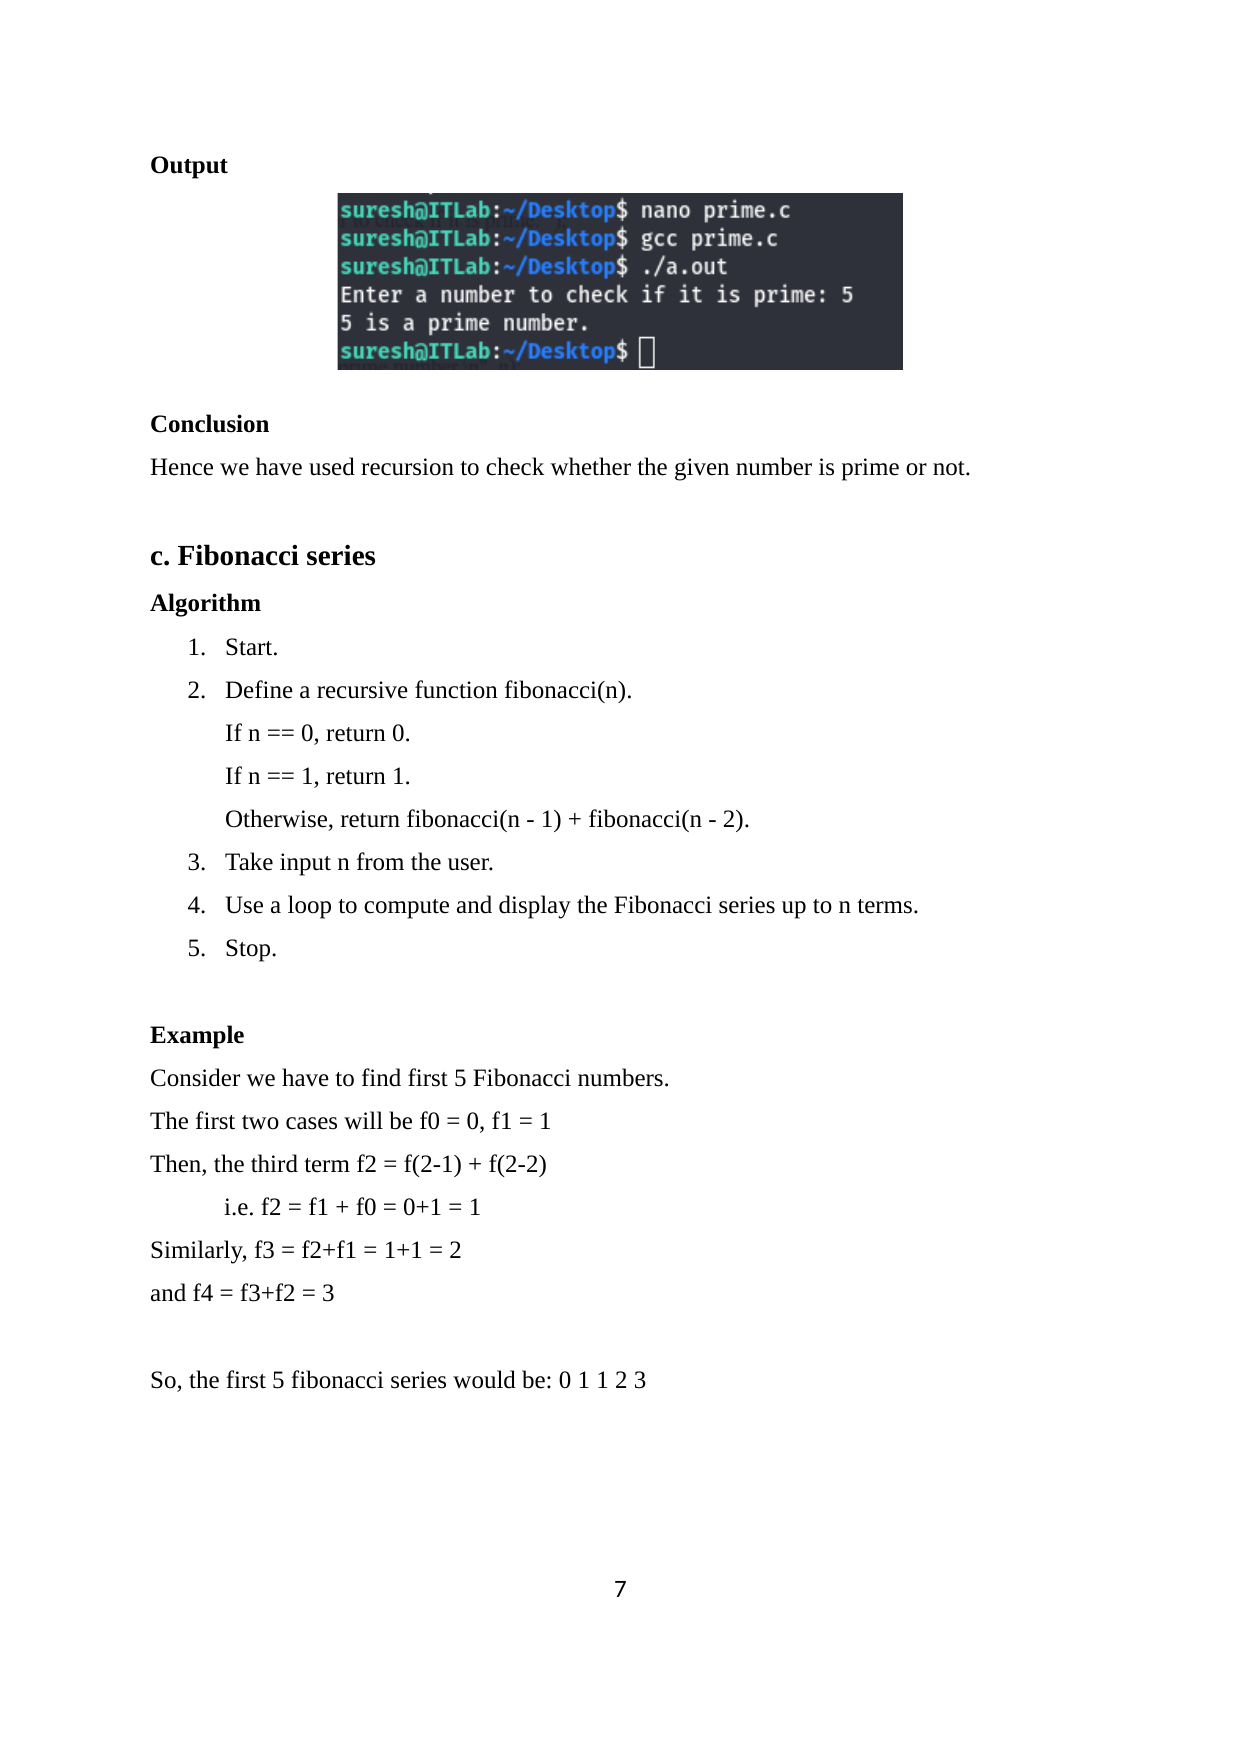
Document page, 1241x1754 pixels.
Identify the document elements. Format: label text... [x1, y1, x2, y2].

picture [337, 193, 903, 370]
text i.e. f2 = f1 + f0 = 0+1 = 1 [150, 1192, 1091, 1221]
text Algorithm [150, 588, 1091, 617]
text Similarly, f3 = f2+f1 = 1+1 = 2 [150, 1235, 1091, 1264]
list Take input n from the user. [187, 847, 1091, 876]
text The first two cases will be f0 = 0, f1 = 1 [150, 1106, 1091, 1135]
list If n == 1, return 1. [187, 761, 1091, 790]
text So, the first 5 fibonacci series would be: 0 1 1 2 3 [150, 1365, 1091, 1393]
text Conclusion [150, 409, 1091, 437]
text Hence we have used recursion to check whether the given number is prime or not. [150, 452, 1091, 481]
text and f4 = f3+f2 = 3 [150, 1278, 1091, 1307]
text Example [150, 1020, 1091, 1048]
list Define a recursive function fibonacci(n). [187, 675, 1091, 703]
list Stop. [187, 933, 1091, 962]
list Otherwise, return fibonacci(n - 1) + fibonacci(n - 2). [187, 804, 1091, 833]
list Use a loop to compute and display the Fibonacci series up to n terms. [187, 890, 1091, 919]
text Output [150, 150, 1091, 179]
list If n == 0, return 0. [187, 718, 1091, 747]
text Then, the third term f2 = f(2-1) + f(2-2) [150, 1149, 1091, 1178]
list Start. [187, 632, 1091, 660]
text c. Fibonacci series [150, 538, 1091, 572]
text Consider we have to find first 5 Fibonacci numbers. [150, 1063, 1091, 1092]
